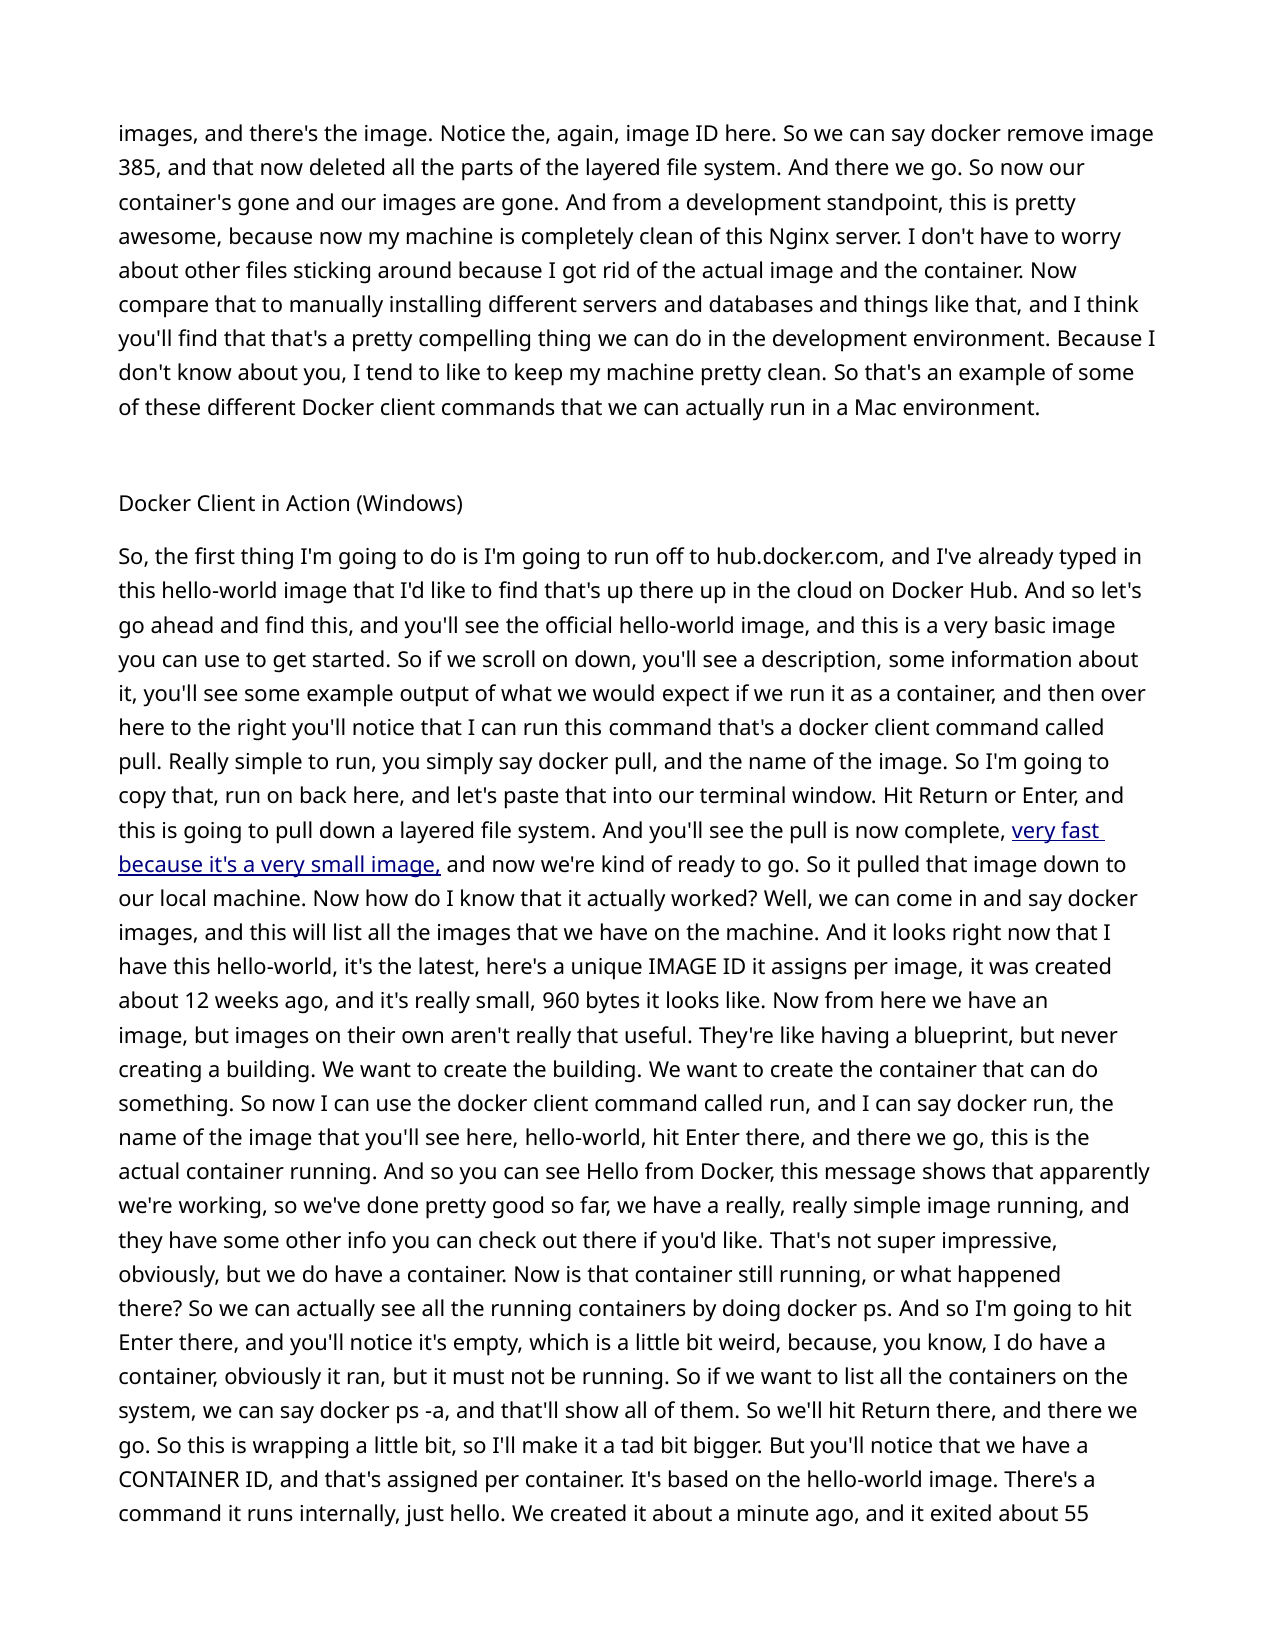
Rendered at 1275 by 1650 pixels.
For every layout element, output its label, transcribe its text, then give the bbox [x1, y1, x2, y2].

text images, and there's the image. Notice the, again, image ID here. So we can say docker remove image 385, and that now deleted all the parts of the layered file system. And there we go. So now our container's gone and our images are gone. And from a development standpoint, this is pretty awesome, because now my machine is completely clean of this Nginx server. I don't have to worry about other files sticking around because I got rid of the actual image and the container. Now compare that to manually installing different servers and databases and things like that, and I think you'll find that that's a pretty compelling thing we can do in the development environment. Because I don't know about you, I tend to like to keep my machine pretty clean. So that's an example of some of these different Docker client commands that we can actually run in a Mac environment. [118, 118, 1157, 421]
text So, the first thing I'm going to do is I'm going to run off to hub.docker.com, and I've already typed in this hello‑world image that I'd like to find that's up there up in the cloud on Docker Hub. And so let's go ahead and find this, and you'll see the official hello‑world image, and this is a very basic image you can use to get started. So if we scroll on down, you'll see a description, some information about it, you'll see some example output of what we would expect if we run it as a container, and then over here to the right you'll notice that I can run this command that's a docker client command called pull. Really simple to run, you simply say docker pull, and the name of the image. So I'm going to copy that, run on back here, and let's paste that into our terminal window. Hit Return or Enter, and this is going to pull down a layered file system. And you'll see the pull is now complete, very fast because it's a very small image, and now we're kind of ready to go. So it pulled that image down to our local machine. Now how do I know that it actually worked? Well, we can come in and say docker images, and this will list all the images that we have on the machine. And it looks right now that I have this hello‑world, it's the latest, here's a unique IMAGE ID it assigns per image, it was created about 12 weeks ago, and it's really small, 960 bytes it looks like. Now from here we have an image, but images on their own aren't really that useful. They're like having a blueprint, but never creating a building. We want to create the building. We want to create the container that can do something. So now I can use the docker client command called run, and I can say docker run, the name of the image that you'll see here, hello‑world, hit Enter there, and there we go, this is the actual container running. And so you can see Hello from Docker, this message shows that apparently we're working, so we've done pretty good so far, we have a really, really simple image running, and they have some other info you can check out there if you'd like. That's not super impressive, obviously, but we do have a container. Now is that container still running, or what happened there? So we can actually see all the running containers by doing docker ps. And so I'm going to hit Enter there, and you'll notice it's empty, which is a little bit weird, because, you know, I do have a container, obviously it ran, but it must not be running. So if we want to list all the containers on the system, we can say docker ps ‑a, and that'll show all of them. So we'll hit Return there, and there we go. So this is wrapping a little bit, so I'll make it a tad bit bigger. But you'll notice that we have a CONTAINER ID, and that's assigned per container. It's based on the hello‑world image. There's a command it runs internally, just hello. We created it about a minute ago, and it exited about 55 [118, 541, 1157, 1528]
subtitle Docker Client in Action (Windows) [118, 488, 1157, 518]
